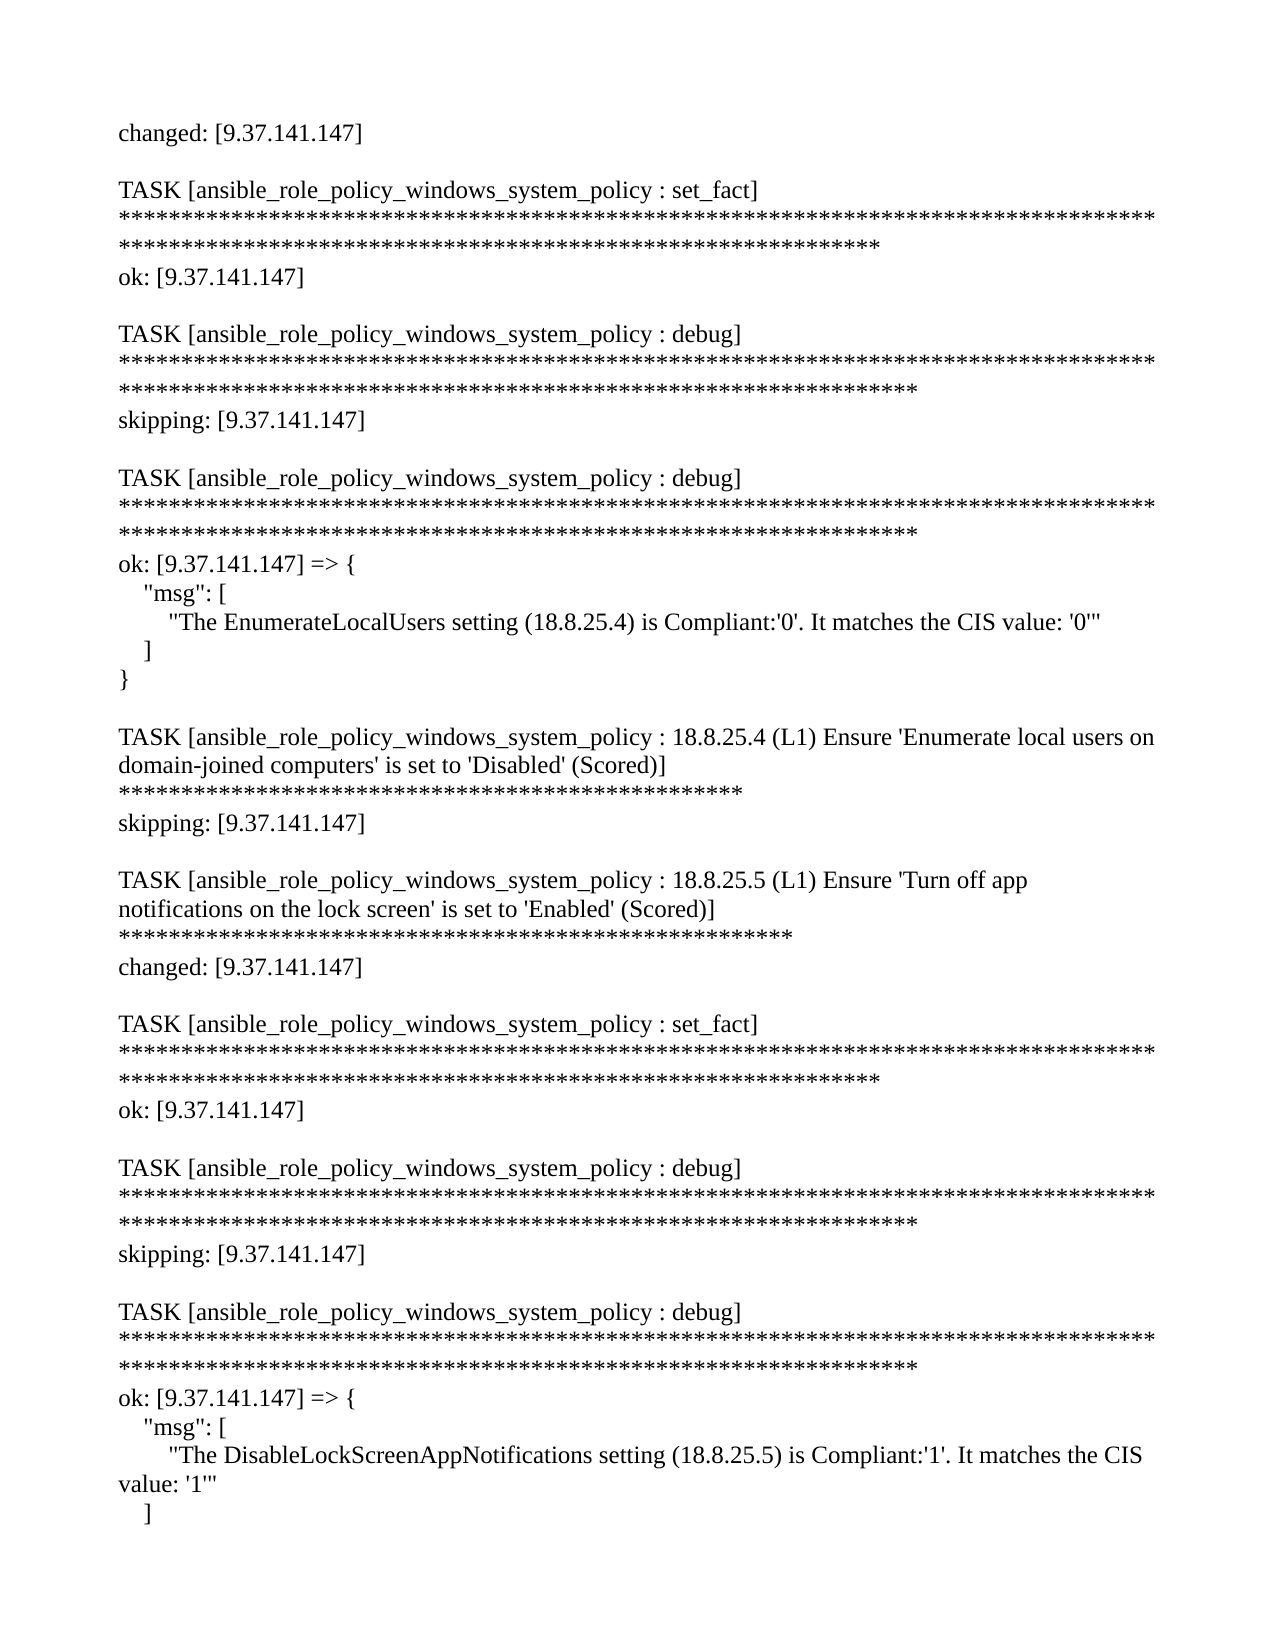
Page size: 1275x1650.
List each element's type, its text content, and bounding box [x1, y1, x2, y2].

text "msg": [ [118, 1412, 1157, 1441]
text "The EnumerateLocalUsers setting (18.8.25.4) is Compliant:'0'. It matches the CIS value: '0'" [118, 607, 1157, 636]
text skipping: [9.37.141.147] [118, 406, 1157, 434]
text TASK [ansible_role_policy_windows_system_policy : set_fact] ************************************************************************************************************************************************ [118, 176, 1157, 262]
text ok: [9.37.141.147] => { [118, 549, 1157, 578]
text "The DisableLockScreenAppNotifications setting (18.8.25.5) is Compliant:'1'. It matches the CIS value: '1'" [118, 1441, 1157, 1498]
text ] [118, 1498, 1157, 1527]
text TASK [ansible_role_policy_windows_system_policy : 18.8.25.5 (L1) Ensure 'Turn off app notifications on the lock screen' is set to 'Enabled' (Scored)] ****************************************************** [118, 866, 1157, 952]
text skipping: [9.37.141.147] [118, 808, 1157, 837]
text changed: [9.37.141.147] [118, 118, 1157, 147]
text ] [118, 636, 1157, 664]
text "msg": [ [118, 578, 1157, 607]
text changed: [9.37.141.147] [118, 952, 1157, 981]
text TASK [ansible_role_policy_windows_system_policy : debug] *************************************************************************************************************************************************** [118, 1297, 1157, 1383]
text ok: [9.37.141.147] => { [118, 1383, 1157, 1412]
text } [118, 664, 1157, 693]
text TASK [ansible_role_policy_windows_system_policy : debug] *************************************************************************************************************************************************** [118, 463, 1157, 549]
text ok: [9.37.141.147] [118, 262, 1157, 291]
text TASK [ansible_role_policy_windows_system_policy : debug] *************************************************************************************************************************************************** [118, 1153, 1157, 1239]
text TASK [ansible_role_policy_windows_system_policy : set_fact] ************************************************************************************************************************************************ [118, 1009, 1157, 1096]
text ok: [9.37.141.147] [118, 1096, 1157, 1124]
text TASK [ansible_role_policy_windows_system_policy : debug] *************************************************************************************************************************************************** [118, 319, 1157, 406]
text TASK [ansible_role_policy_windows_system_policy : 18.8.25.4 (L1) Ensure 'Enumerate local users on domain-joined computers' is set to 'Disabled' (Scored)] ************************************************** [118, 722, 1157, 808]
text skipping: [9.37.141.147] [118, 1239, 1157, 1268]
